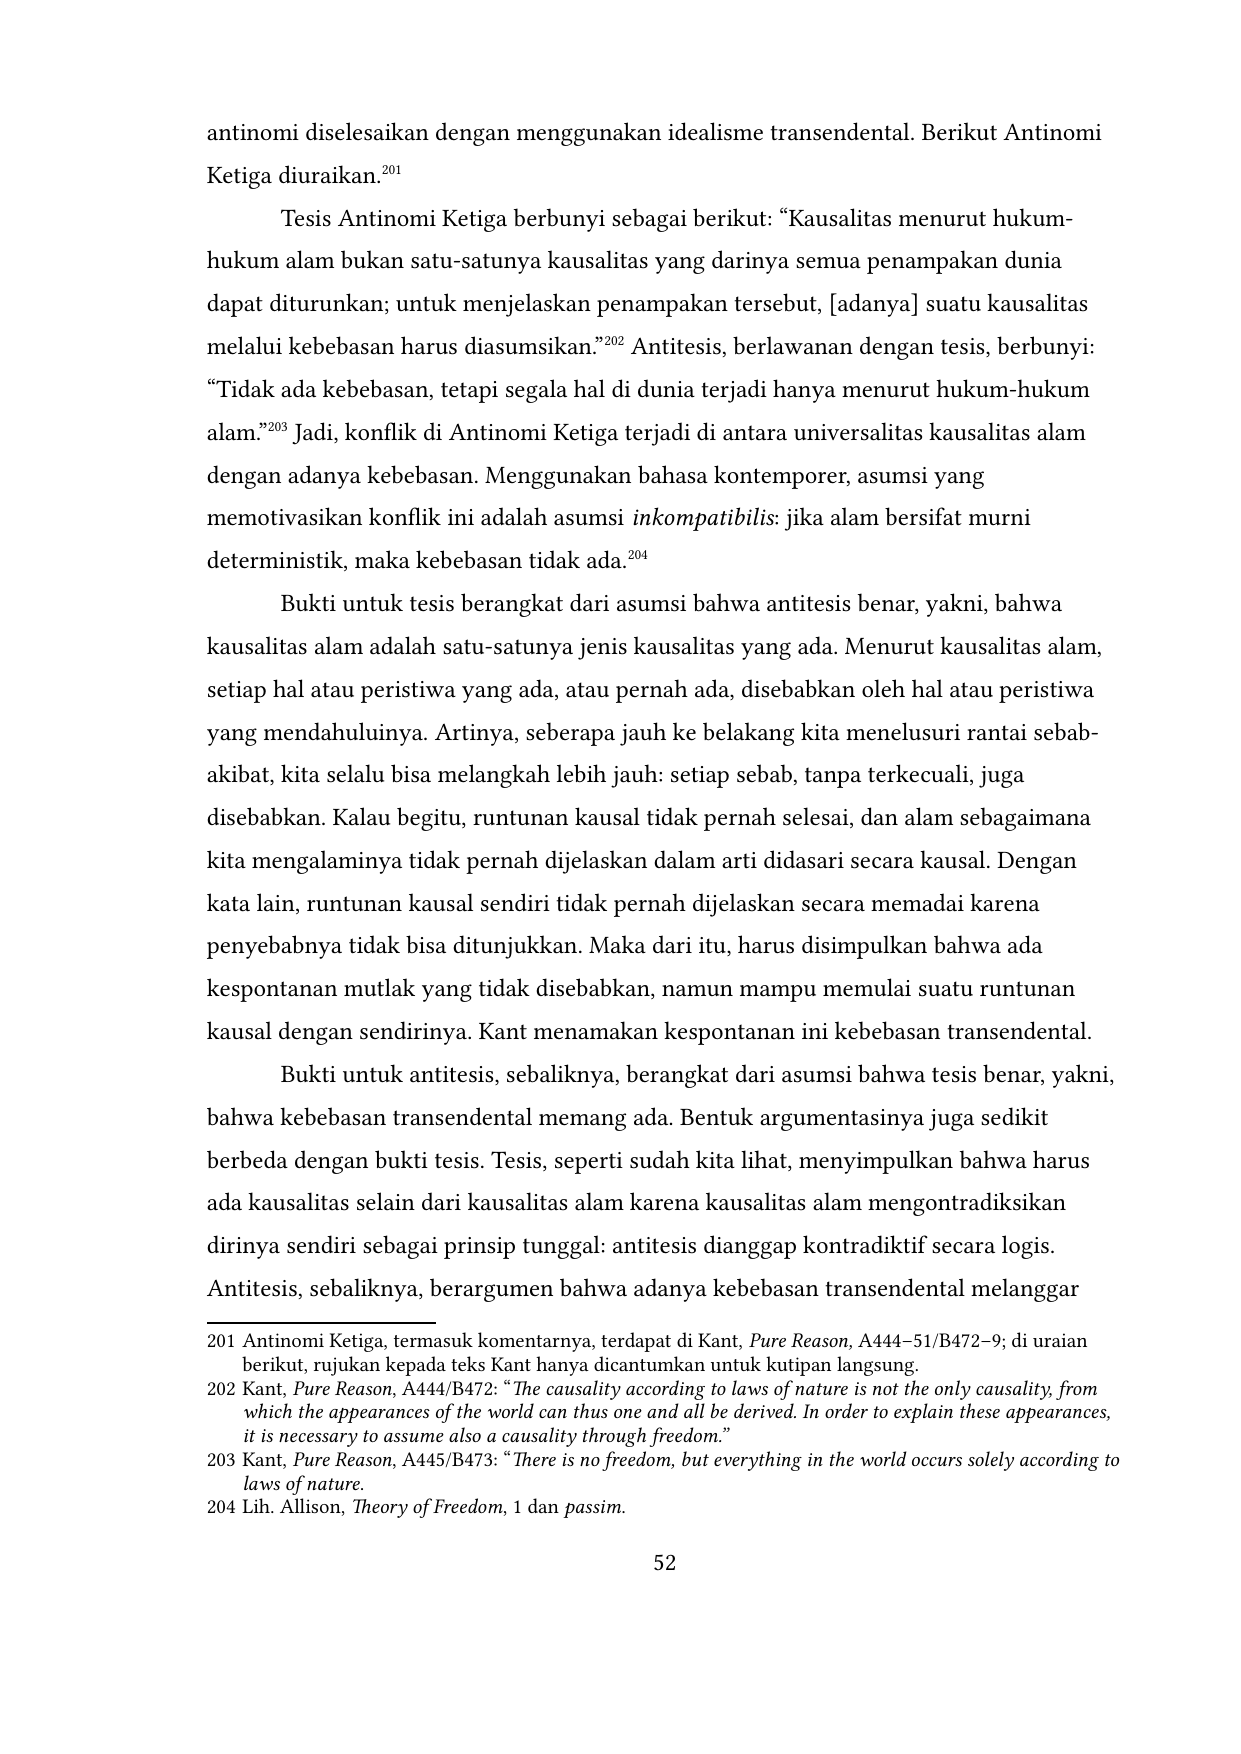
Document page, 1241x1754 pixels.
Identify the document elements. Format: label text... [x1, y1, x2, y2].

text Antinomi Ketiga, termasuk komentarnya, terdapat di Kant, Pure Reason, A444–51/B472–9; di uraian berikut, rujukan kepada teks Kant hanya dicantumkan untuk kutipan langsung. [207, 1329, 1122, 1376]
text Bukti untuk antitesis, sebaliknya, berangkat dari asumsi bahwa tesis benar, yakni, bahwa kebebasan transendental memang ada. Bentuk argumentasinya juga sedikit berbeda dengan bukti tesis. Tesis, seperti sudah kita lihat, menyimpulkan bahwa harus ada kausalitas selain dari kausalitas alam karena kausalitas alam mengontradiksikan dirinya sendiri sebagai prinsip tunggal: antitesis dianggap kontradiktif secara logis. Antitesis, sebaliknya, berargumen bahwa adanya kebebasan transendental melanggar [207, 1060, 1122, 1303]
text Kant, Pure Reason, A444/B472: “The causality according to laws of nature is not the only causality, from which the appearances of the world can thus one and all be derived. In order to explain these appearances, it is necessary to assume also a causality through freedom.” [207, 1376, 1122, 1447]
text Tesis Antinomi Ketiga berbunyi sebagai berikut: “Kausalitas menurut hukum-hukum alam bukan satu-satunya kausalitas yang darinya semua penampakan dunia dapat diturunkan; untuk menjelaskan penampakan tersebut, [adanya] suatu kausalitas melalui kebebasan harus diasumsikan.” Antitesis, berlawanan dengan tesis, berbunyi: “Tidak ada kebebasan, tetapi segala hal di dunia terjadi hanya menurut hukum-hukum alam.” Jadi, konflik di Antinomi Ketiga terjadi di antara universalitas kausalitas alam dengan adanya kebebasan. Menggunakan bahasa kontemporer, asumsi yang memotivasikan konflik ini adalah asumsi inkompatibilis: jika alam bersifat murni deterministik, maka kebebasan tidak ada. [207, 204, 1122, 575]
text antinomi diselesaikan dengan menggunakan idealisme transendental. Berikut Antinomi Ketiga diuraikan. [207, 118, 1122, 189]
text Bukti untuk tesis berangkat dari asumsi bahwa antitesis benar, yakni, bahwa kausalitas alam adalah satu-satunya jenis kausalitas yang ada. Menurut kausalitas alam, setiap hal atau peristiwa yang ada, atau pernah ada, disebabkan oleh hal atau peristiwa yang mendahuluinya. Artinya, seberapa jauh ke belakang kita menelusuri rantai sebab-akibat, kita selalu bisa melangkah lebih jauh: setiap sebab, tanpa terkecuali, juga disebabkan. Kalau begitu, runtunan kausal tidak pernah selesai, dan alam sebagaimana kita mengalaminya tidak pernah dijelaskan dalam arti didasari secara kausal. Dengan kata lain, runtunan kausal sendiri tidak pernah dijelaskan secara memadai karena penyebabnya tidak bisa ditunjukkan. Maka dari itu, harus disimpulkan bahwa ada kespontanan mutlak yang tidak disebabkan, namun mampu memulai suatu runtunan kausal dengan sendirinya. Kant menamakan kespontanan ini kebebasan transendental. [207, 589, 1122, 1046]
text Kant, Pure Reason, A445/B473: “There is no freedom, but everything in the world occurs solely according to laws of nature. [207, 1447, 1122, 1495]
text Lih. Allison, Theory of Freedom, 1 dan passim. [207, 1495, 1122, 1519]
